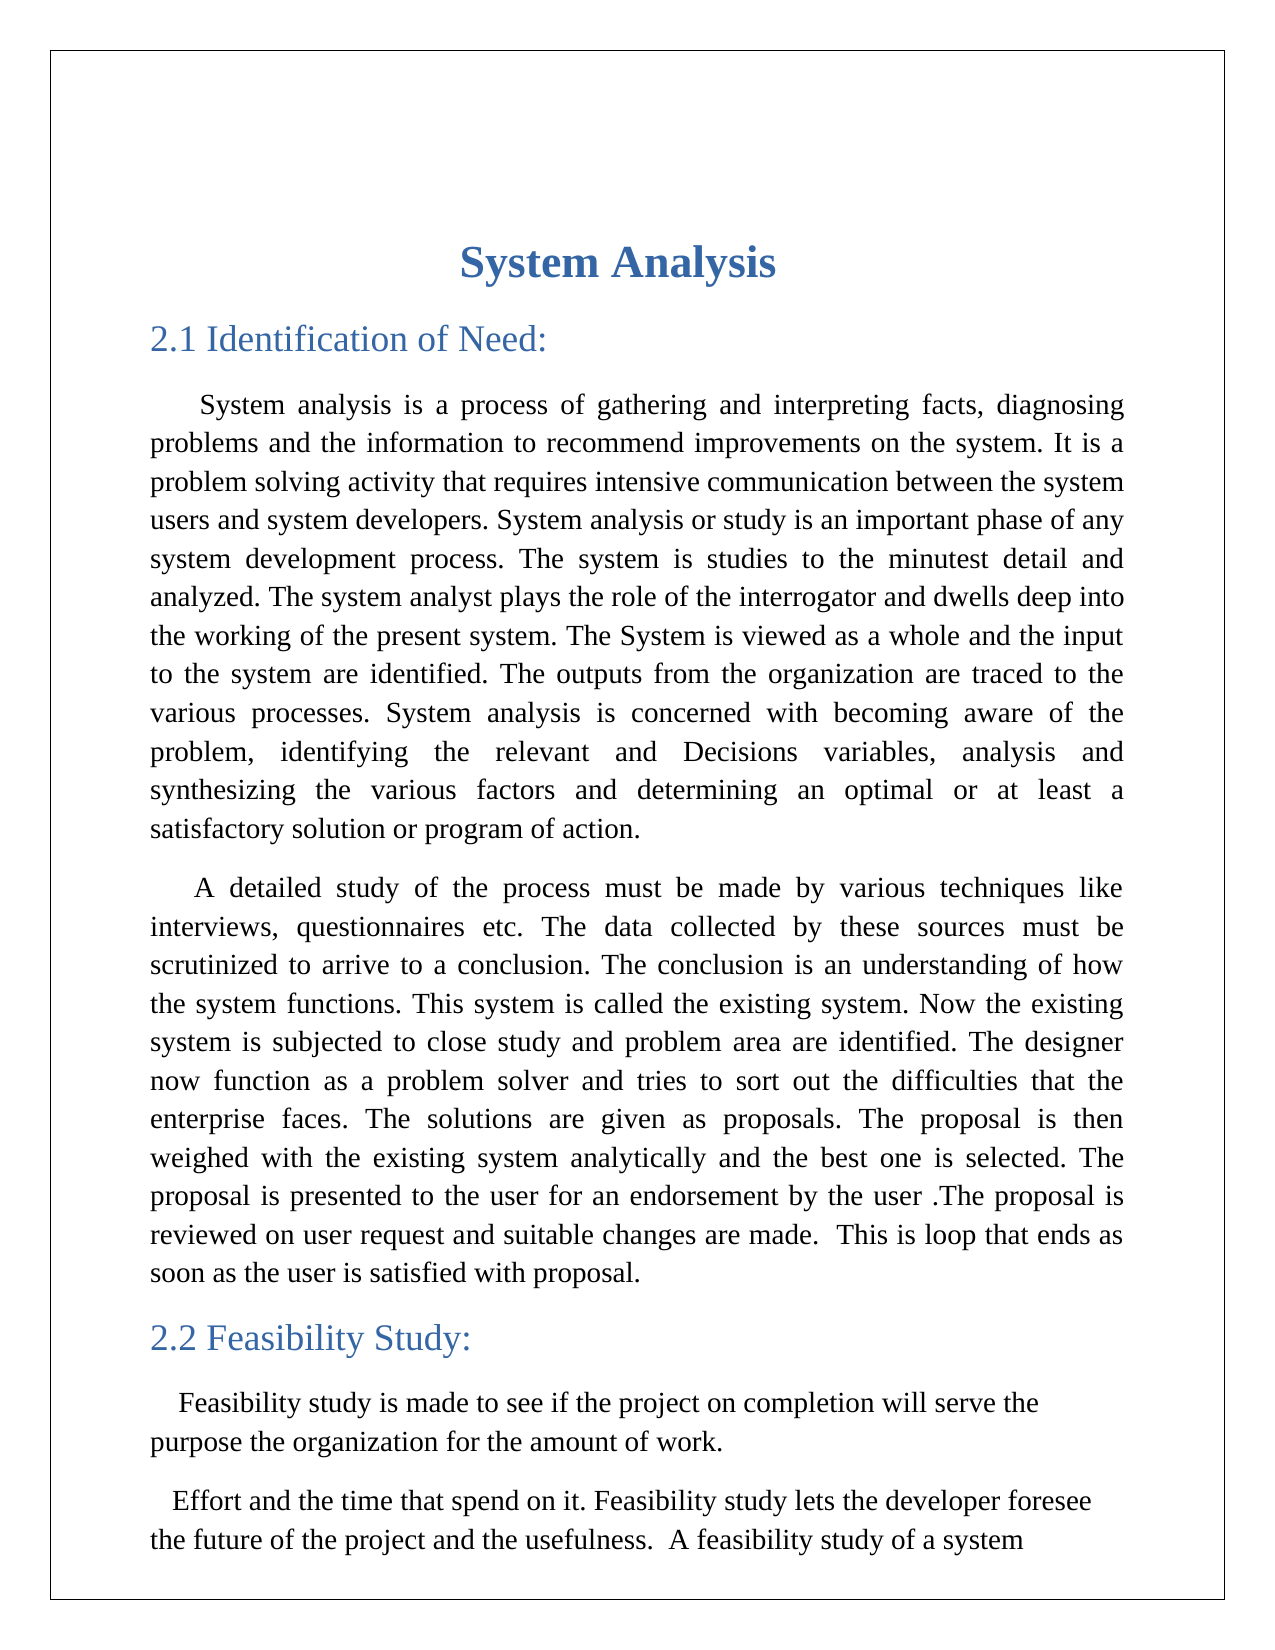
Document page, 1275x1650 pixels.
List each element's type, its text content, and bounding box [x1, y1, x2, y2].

text System analysis is a process of gathering and interpreting facts, diagnosing problems and the information to recommend improvements on the system. It is a problem solving activity that requires intensive communication between the system users and system developers. System analysis or study is an important phase of any system development process. The system is studies to the minutest detail and analyzed. The system analyst plays the role of the interrogator and dwells deep into the working of the present system. The System is viewed as a whole and the input to the system are identified. The outputs from the organization are traced to the various processes. System analysis is concerned with becoming aware of the problem, identifying the relevant and Decisions variables, analysis and synthesizing the various factors and determining an optimal or at least a satisfactory solution or program of action. [150, 387, 1125, 844]
text 2.2 Feasibility Study: [150, 1315, 1125, 1358]
text A detailed study of the process must be made by various techniques like interviews, questionnaires etc. The data collected by these sources must be scrutinized to arrive to a conclusion. The conclusion is an understanding of how the system functions. This system is called the existing system. Now the existing system is subjected to close study and problem area are identified. The designer now function as a problem solver and tries to sort out the difficulties that the enterprise faces. The solutions are given as proposals. The proposal is then weighed with the existing system analytically and the best one is selected. The proposal is presented to the user for an endorsement by the user .The proposal is reviewed on user request and suitable changes are made. This is loop that ends as soon as the user is satisfied with proposal. [150, 870, 1125, 1289]
text 2.1 Identification of Need: [150, 316, 1125, 359]
text Effort and the time that spend on it. Feasibility study lets the developer foresee the future of the project and the usefulness. A feasibility study of a system [150, 1483, 1125, 1555]
text System Analysis [150, 235, 1125, 288]
text Feasibility study is made to see if the project on completion will serve the purpose the organization for the amount of work. [150, 1385, 1125, 1457]
